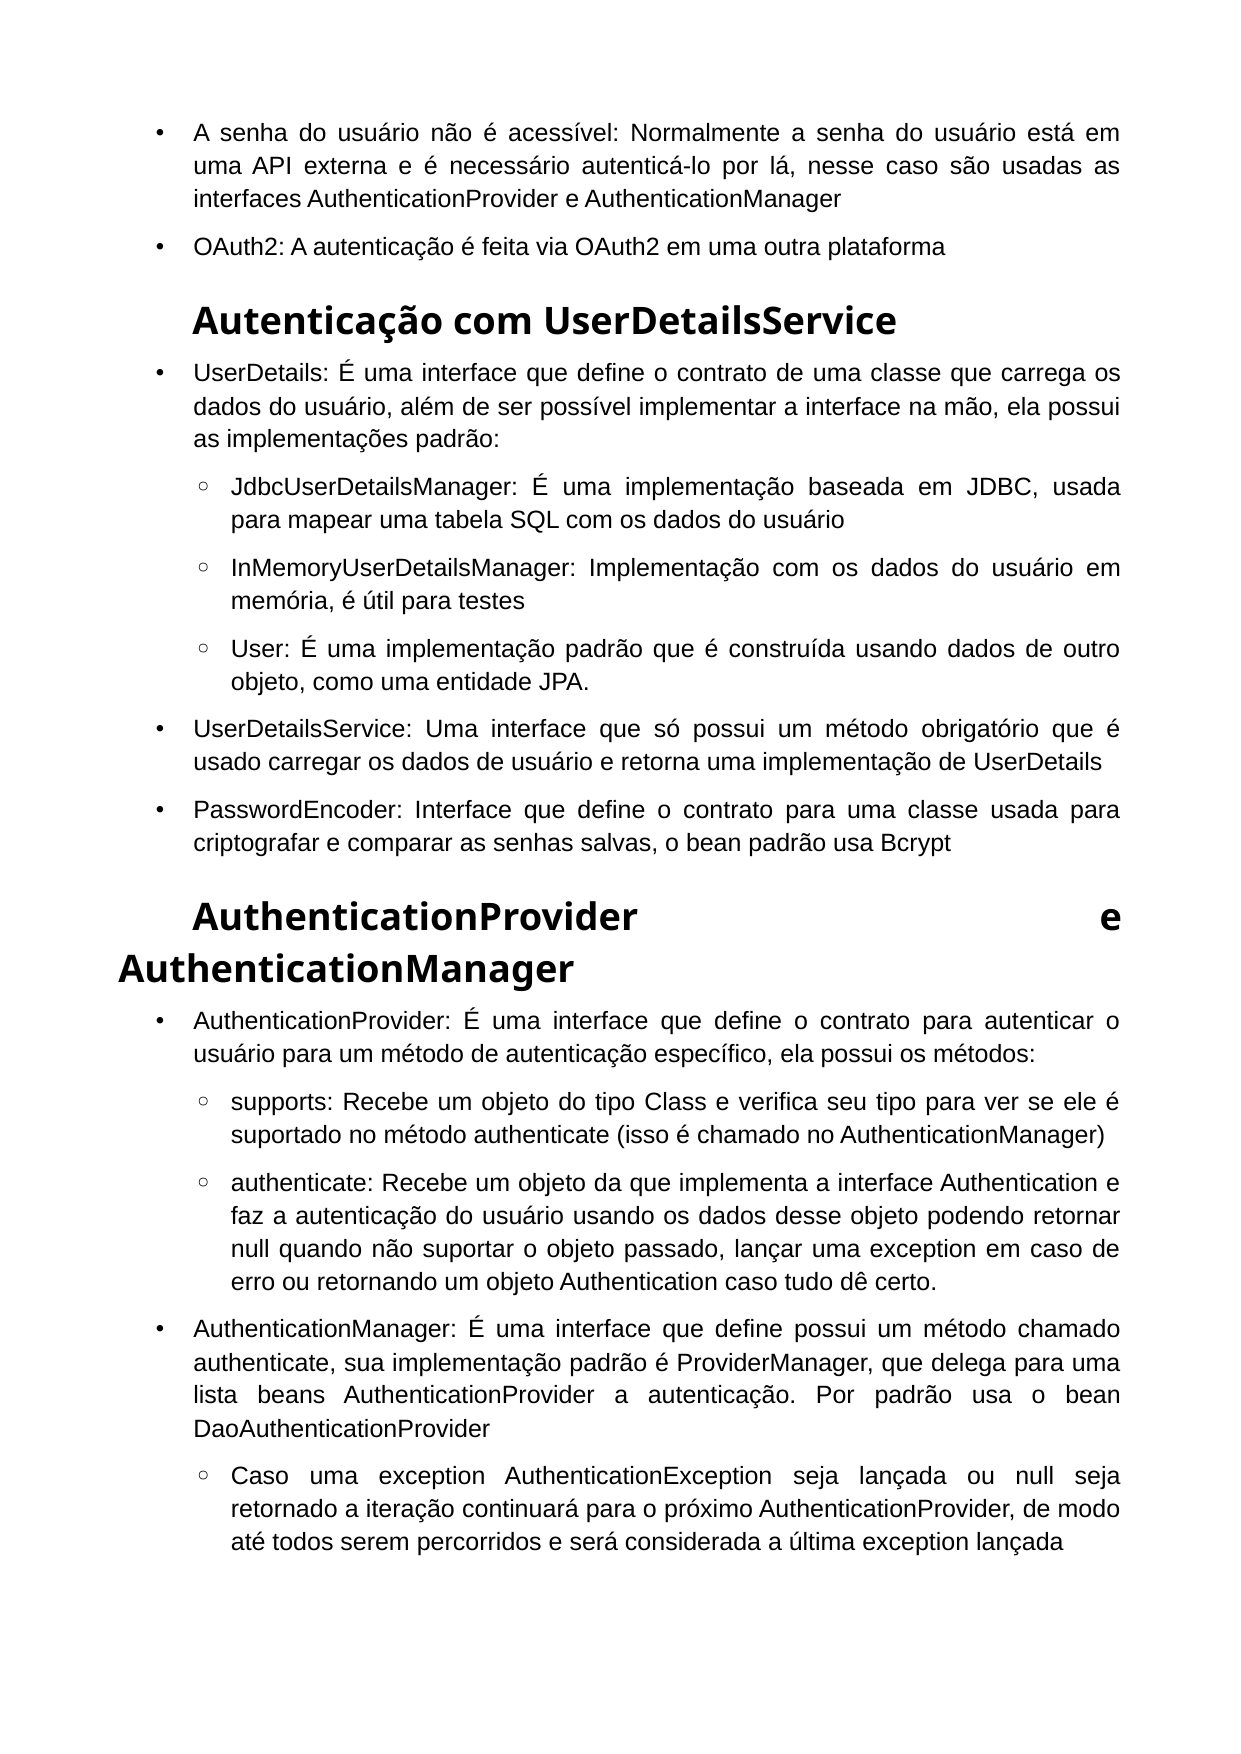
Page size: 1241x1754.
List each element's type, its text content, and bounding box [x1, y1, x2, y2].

list User: É uma implementação padrão que é construída usando dados de outro objeto, como uma entidade JPA. [193, 633, 1122, 695]
list Caso uma exception AuthenticationException seja lançada ou null seja retornado a iteração continuará para o próximo AuthenticationProvider, de modo até todos serem percorridos e será considerada a última exception lançada [193, 1461, 1122, 1556]
list supports: Recebe um objeto do tipo Class e verifica seu tipo para ver se ele é suportado no método authenticate (isso é chamado no AuthenticationManager) [193, 1087, 1122, 1149]
list InMemoryUserDetailsManager: Implementação com os dados do usuário em memória, é útil para testes [193, 553, 1122, 615]
list JdbcUserDetailsManager: É uma implementação baseada em JDBC, usada para mapear uma tabela SQL com os dados do usuário [193, 472, 1122, 534]
subtitle Autenticação com UserDetailsService [118, 294, 1122, 346]
list authenticate: Recebe um objeto da que implementa a interface Authentication e faz a autenticação do usuário usando os dados desse objeto podendo retornar null quando não suportar o objeto passado, lançar uma exception em caso de erro ou retornando um objeto Authentication caso tudo dê certo. [193, 1168, 1122, 1296]
subtitle AuthenticationProvider e AuthenticationManager [118, 890, 1122, 994]
list A senha do usuário não é acessível: Normalmente a senha do usuário está em uma API externa e é necessário autenticá-lo por lá, nesse caso são usadas as interfaces AuthenticationProvider e AuthenticationManager [156, 118, 1122, 213]
list AuthenticationProvider: É uma interface que define o contrato para autenticar o usuário para um método de autenticação específico, ela possui os métodos: [156, 1006, 1122, 1068]
list PasswordEncoder: Interface que define o contrato para uma classe usada para criptografar e comparar as senhas salvas, o bean padrão usa Bcrypt [156, 795, 1122, 857]
list UserDetails: É uma interface que define o contrato de uma classe que carrega os dados do usuário, além de ser possível implementar a interface na mão, ela possui as implementações padrão: [156, 358, 1122, 453]
list UserDetailsService: Uma interface que só possui um método obrigatório que é usado carregar os dados de usuário e retorna uma implementação de UserDetails [156, 714, 1122, 776]
list AuthenticationManager: É uma interface que define possui um método chamado authenticate, sua implementação padrão é ProviderManager, que delega para uma lista beans AuthenticationProvider a autenticação. Por padrão usa o bean DaoAuthenticationProvider [156, 1314, 1122, 1442]
list OAuth2: A autenticação é feita via OAuth2 em uma outra plataforma [156, 232, 1122, 261]
